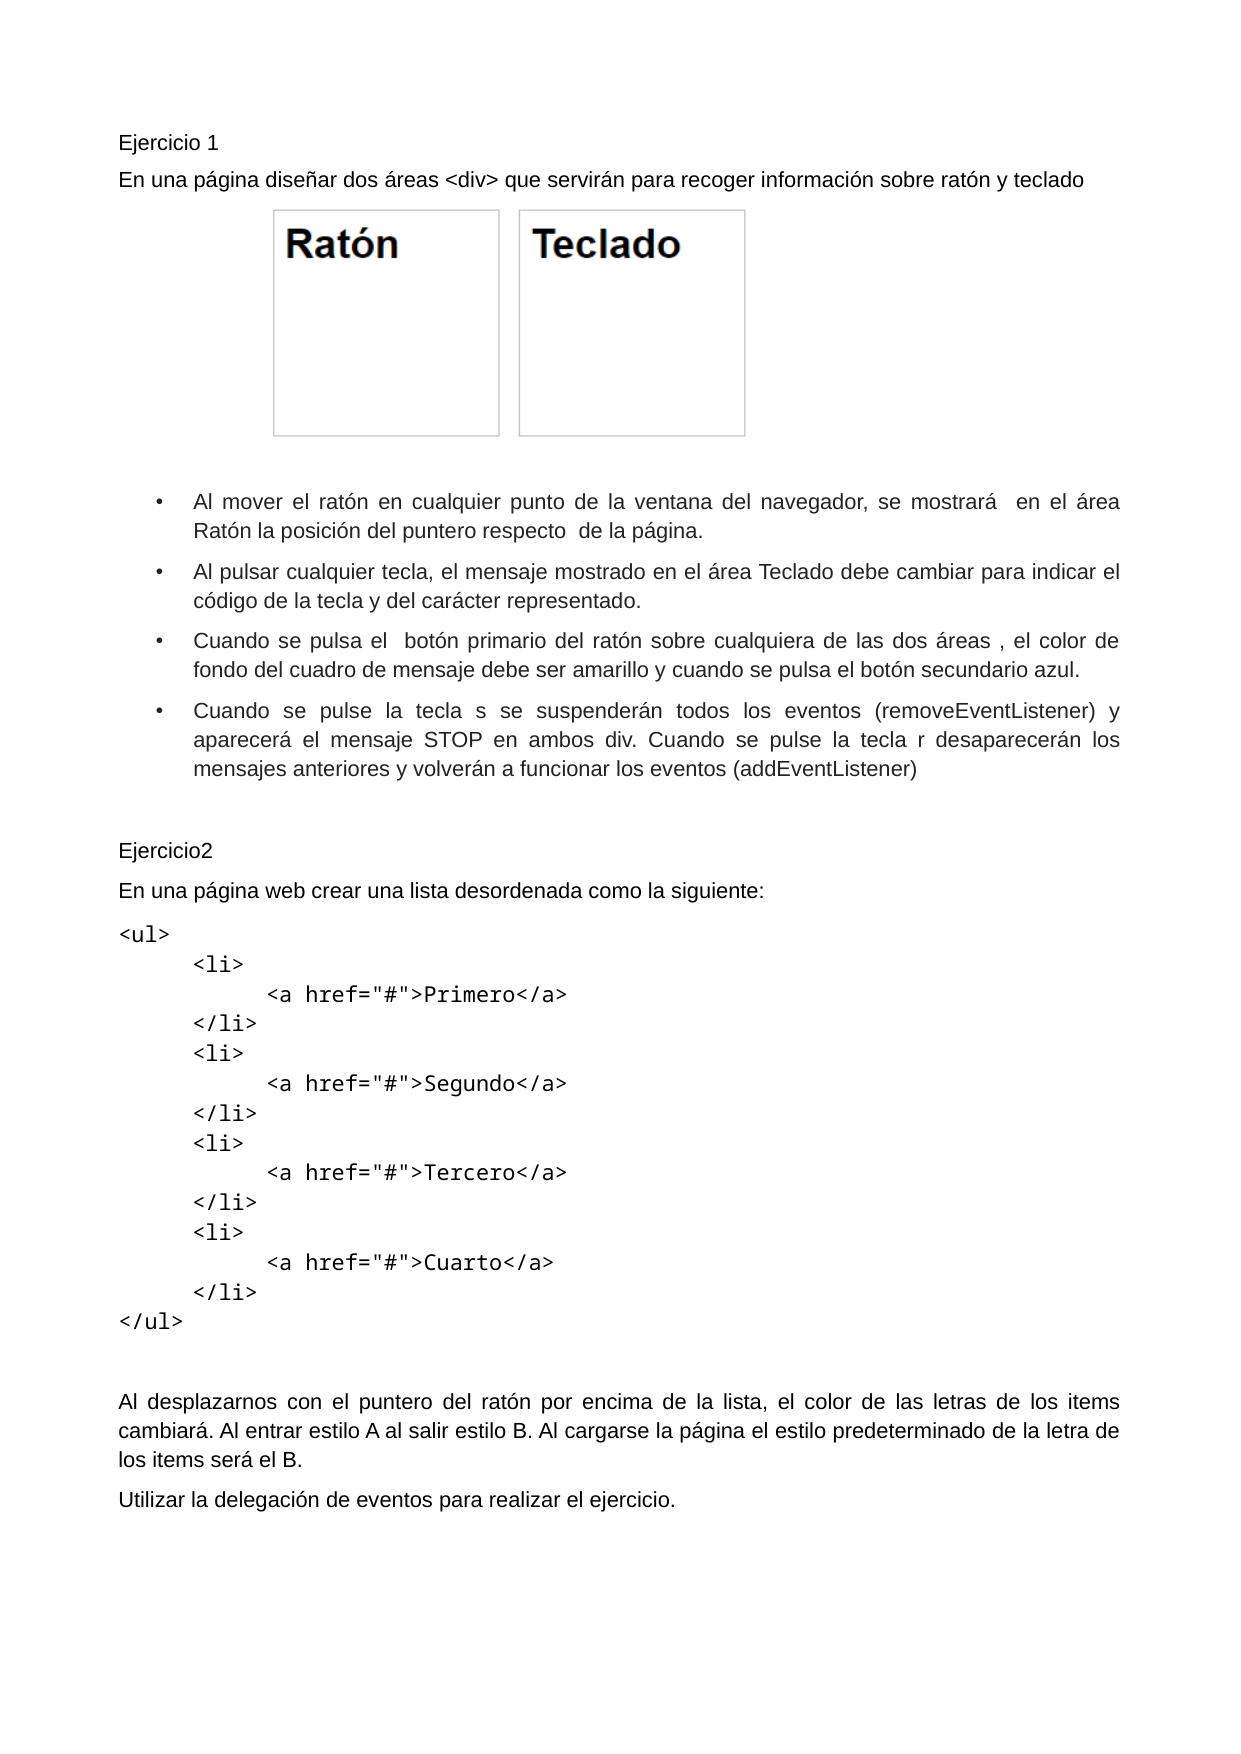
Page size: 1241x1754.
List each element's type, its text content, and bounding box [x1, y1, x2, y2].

text <li> [118, 1217, 1122, 1247]
text <a href="#">Primero</a> [118, 978, 1122, 1008]
list Cuando se pulse la tecla s se suspenderán todos los eventos (removeEventListener) y aparecerá el mensaje STOP en ambos div. Cuando se pulse la tecla r desaparecerán los mensajes anteriores y volverán a funcionar los eventos (addEventListener) [156, 698, 1122, 781]
picture [263, 203, 757, 452]
text </li> [118, 1008, 1122, 1038]
text En una página diseñar dos áreas <div> que servirán para recoger información sobre ratón y teclado [118, 167, 1122, 192]
text <a href="#">Tercero</a> [118, 1157, 1122, 1187]
list Cuando se pulsa el botón primario del ratón sobre cualquiera de las dos áreas , el color de fondo del cuadro de mensaje debe ser amarillo y cuando se pulsa el botón secundario azul. [156, 628, 1122, 683]
text Al desplazarnos con el puntero del ratón por encima de la lista, el color de las letras de los items cambiará. Al entrar estilo A al salir estilo B. Al cargarse la página el estilo predeterminado de la letra de los items será el B. [118, 1388, 1122, 1472]
text Ejercicio 1 [118, 130, 1122, 155]
text <li> [118, 1127, 1122, 1157]
text </li> [118, 1187, 1122, 1217]
list Al mover el ratón en cualquier punto de la ventana del navegador, se mostrará en el área Ratón la posición del puntero respecto de la página. [156, 489, 1122, 543]
list Al pulsar cualquier tecla, el mensaje mostrado en el área Teclado debe cambiar para indicar el código de la tecla y del carácter representado. [156, 559, 1122, 613]
text </li> [118, 1276, 1122, 1306]
text Ejercicio2 [118, 837, 1122, 863]
text </li> [118, 1098, 1122, 1127]
text <li> [118, 1038, 1122, 1068]
text En una página web crear una lista desordenada como la siguiente: [118, 878, 1122, 903]
text <li> [118, 949, 1122, 978]
text </ul> [118, 1306, 1122, 1336]
text <a href="#">Segundo</a> [118, 1068, 1122, 1098]
text <ul> [118, 919, 1122, 949]
text <a href="#">Cuarto</a> [118, 1247, 1122, 1276]
text Utilizar la delegación de eventos para realizar el ejercicio. [118, 1487, 1122, 1512]
